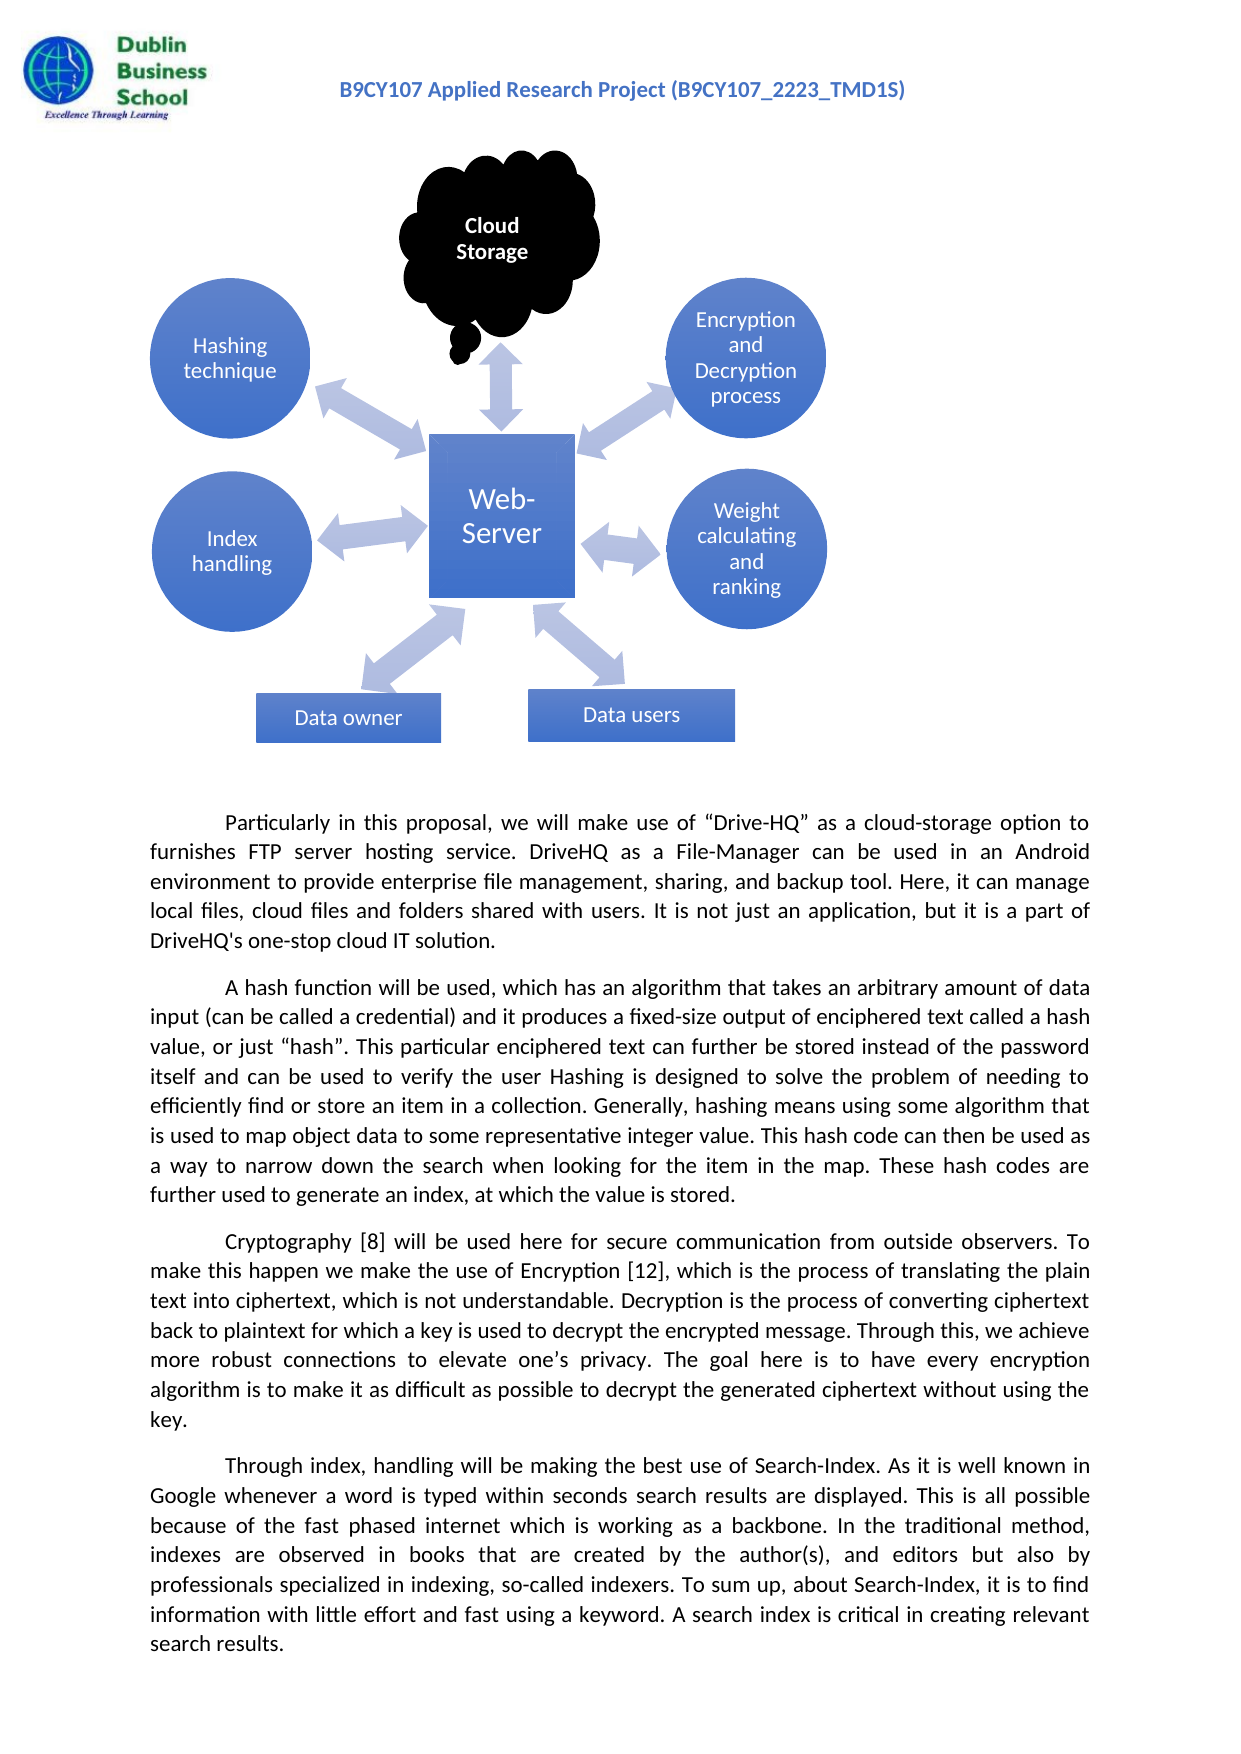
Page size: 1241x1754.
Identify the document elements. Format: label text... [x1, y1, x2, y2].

text Through index, handling will be making the best use of Search-Index. As it is well known in Google whenever a word is typed within seconds search results are displayed. This is all possible because of the fast phased internet which is working as a backbone. In the traditional method, indexes are observed in books that are created by the author(s), and editors but also by professionals specialized in indexing, so-called indexers. To sum up, about Search-Index, it is to find information with little effort and fast using a keyword. A search index is critical in creating relevant search results. [150, 1451, 1090, 1657]
text Particularly in this proposal, we will make use of “Drive-HQ” as a cloud-storage option to furnishes FTP server hosting service. DriveHQ as a File-Manager can be used in an Android environment to provide enterprise file management, sharing, and backup tool. Here, it can manage local files, cloud files and folders shared with users. It is not just an application, but it is a part of DriveHQ's one-stop cloud IT solution. [150, 808, 1090, 954]
text A hash function will be used, which has an algorithm that takes an arbitrary amount of data input (can be called a credential) and it produces a fixed-size output of enciphered text called a hash value, or just “hash”. This particular enciphered text can further be stored instead of the password itself and can be used to verify the user Hashing is designed to solve the problem of needing to efficiently find or store an item in a collection. Generally, hashing means using some algorithm that is used to map object data to some representative integer value. This hash code can then be used as a way to narrow down the search when looking for the item in the map. These hash codes are further used to generate an index, at which the value is stored. [150, 973, 1090, 1208]
text Cryptography [8] will be used here for secure communication from outside observers. To make this happen we make the use of Encryption [12], which is the process of translating the plain text into ciphertext, which is not understandable. Decryption is the process of converting ciphertext back to plaintext for which a key is used to decrypt the encrypted message. Through this, we achieve more robust connections to elevate one’s privacy. The goal here is to have every encryption algorithm is to make it as difficult as possible to decrypt the generated ciphertext without using the key. [150, 1227, 1090, 1433]
